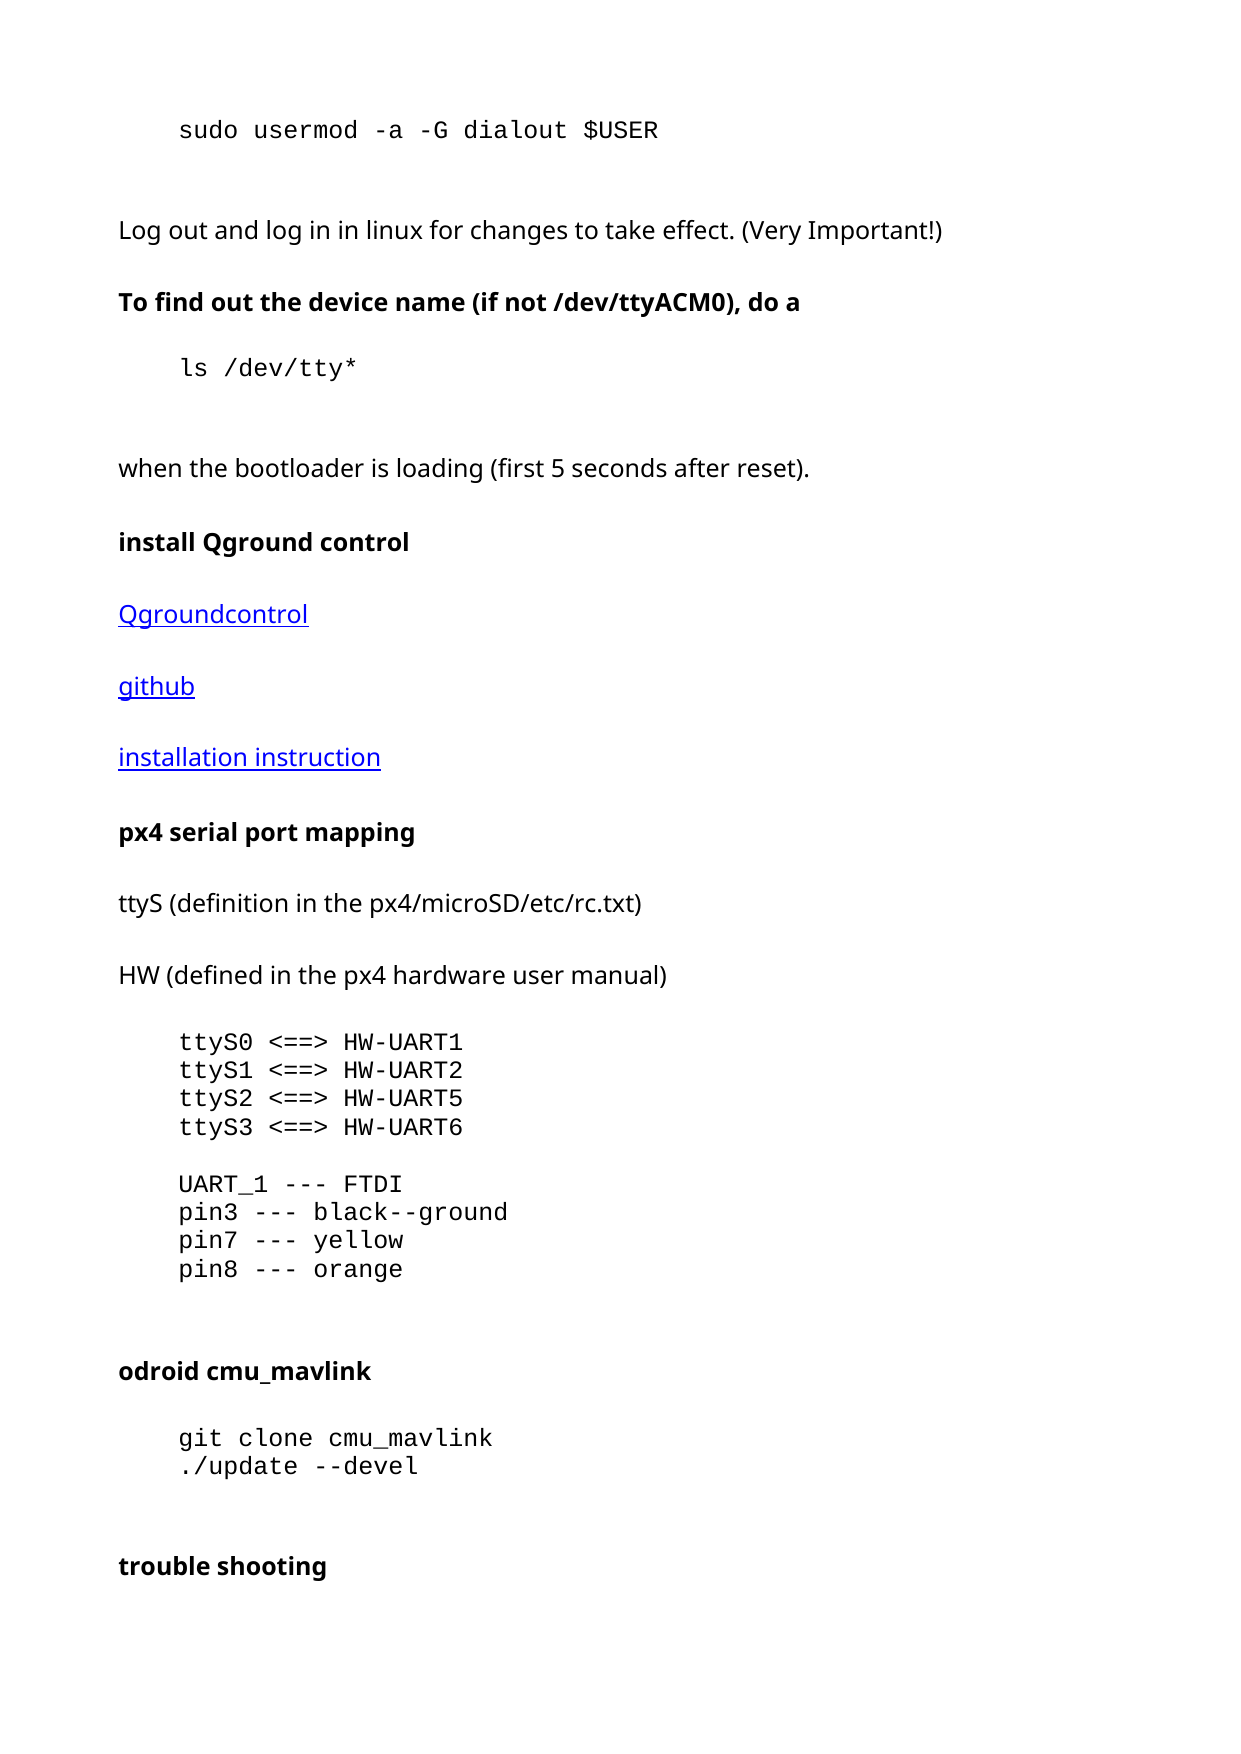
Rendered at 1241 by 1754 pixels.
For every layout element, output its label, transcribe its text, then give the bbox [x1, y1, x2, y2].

text install Qground control [118, 525, 1122, 559]
text odroid cmu_mavlink [118, 1354, 1122, 1388]
text when the bootloader is loading (first 5 seconds after reset). [118, 450, 1122, 484]
text HW (defined in the px4 hardware user manual) [118, 958, 1122, 992]
text pin8 --- orange [118, 1256, 1122, 1284]
text ttyS3 <==> HW-UART6 [118, 1114, 1122, 1142]
text ttyS2 <==> HW-UART5 [118, 1086, 1122, 1114]
text ttyS (definition in the px4/microSD/etc/rc.txt) [118, 886, 1122, 920]
text github [118, 668, 1122, 702]
text sudo usermod -a -G dialout $USER [118, 118, 1122, 146]
text installation instruction [118, 740, 1122, 774]
text px4 serial port mapping [118, 814, 1122, 848]
text git clone cmu_mavlink [118, 1426, 1122, 1454]
text ttyS1 <==> HW-UART2 [118, 1057, 1122, 1086]
text UART_1 --- FTDI [118, 1171, 1122, 1199]
text trouble shooting [118, 1548, 1122, 1582]
text ls /dev/tty* [118, 356, 1122, 384]
text pin3 --- black--ground [118, 1199, 1122, 1228]
text Log out and log in in linux for changes to take effect. (Very Important!) [118, 213, 1122, 247]
text ./update --devel [118, 1454, 1122, 1482]
text Qgroundcontrol [118, 597, 1122, 631]
text pin7 --- yellow [118, 1228, 1122, 1256]
text ttyS0 <==> HW-UART1 [118, 1029, 1122, 1057]
text To find out the device name (if not /dev/ttyACM0), do a [118, 284, 1122, 318]
